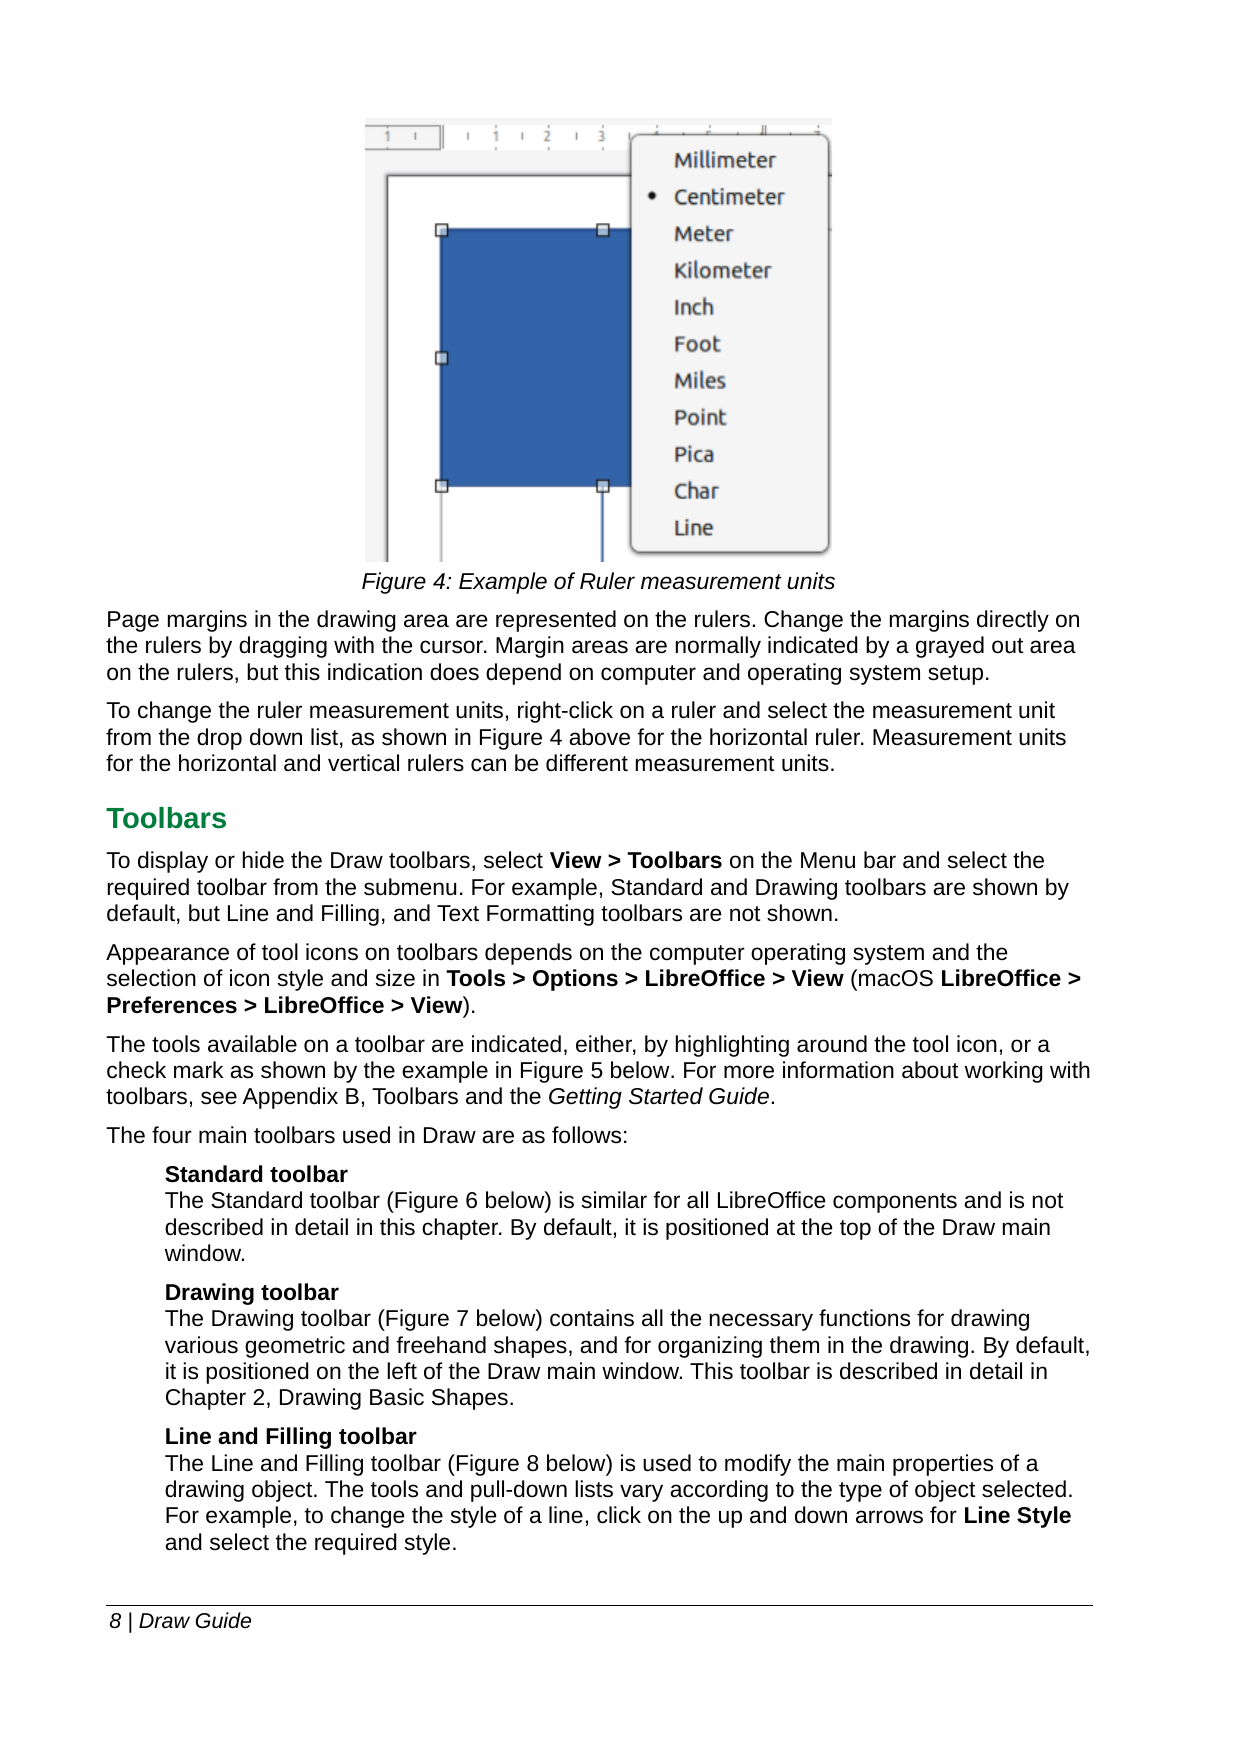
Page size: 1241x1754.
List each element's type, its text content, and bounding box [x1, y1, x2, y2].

text The Standard toolbar (Figure 6 below) is similar for all LibreOffice components and is not described in detail in this chapter. By default, it is positioned at the top of the Draw main window. [164, 1187, 1093, 1266]
text The Line and Filling toolbar (Figure 8 below) is used to modify the main properties of a drawing object. The tools and pull-down lists vary according to the type of object selected. For example, to change the style of a line, click on the up and down arrows for Line Style and select the required style. [164, 1449, 1093, 1555]
text The Drawing toolbar (Figure 7 below) contains all the necessary functions for drawing various geometric and freehand shapes, and for organizing them in the drawing. By default, it is positioned on the left of the Draw main window. This toolbar is described in detail in Chapter 2, Drawing Basic Shapes. [164, 1305, 1093, 1411]
subtitle Toolbars [106, 801, 1093, 835]
picture [365, 118, 834, 562]
text Line and Filling toolbar [164, 1423, 1093, 1449]
text To display or hide the Draw toolbars, select View > Toolbars on the Menu bar and select the required toolbar from the submenu. For example, Standard and Drawing toolbars are shown by default, but Line and Filling, and Text Formatting toolbars are not shown. [106, 847, 1093, 926]
text Standard toolbar [164, 1161, 1093, 1187]
text Drawing toolbar [164, 1279, 1093, 1305]
text Appearance of tool icons on toolbars depends on the computer operating system and the selection of icon style and size in Tools > Options > LibreOffice > View (macOS LibreOffice > Preferences > LibreOffice > View). [106, 939, 1093, 1018]
text Page margins in the drawing area are represented on the rulers. Change the margins directly on the rulers by dragging with the cursor. Margin areas are normally indicated by a grayed out area on the rulers, but this indication does depend on computer and operating system setup. [106, 606, 1093, 685]
text The tools available on a toolbar are indicated, either, by highlighting around the tool icon, or a check mark as shown by the example in Figure 5 below. For more information about working with toolbars, see Appendix B, Toolbars and the Getting Started Guide. [106, 1031, 1093, 1109]
text The four main toolbars used in Draw are as follows: [106, 1122, 1093, 1148]
text To change the ruler measurement units, right-click on a ruler and select the measurement unit from the drop down list, as shown in Figure 4 above for the horizontal ruler. Measurement units for the horizontal and vertical rulers can be different measurement units. [106, 697, 1093, 776]
text Figure 4: Example of Ruler measurement units [306, 568, 893, 595]
